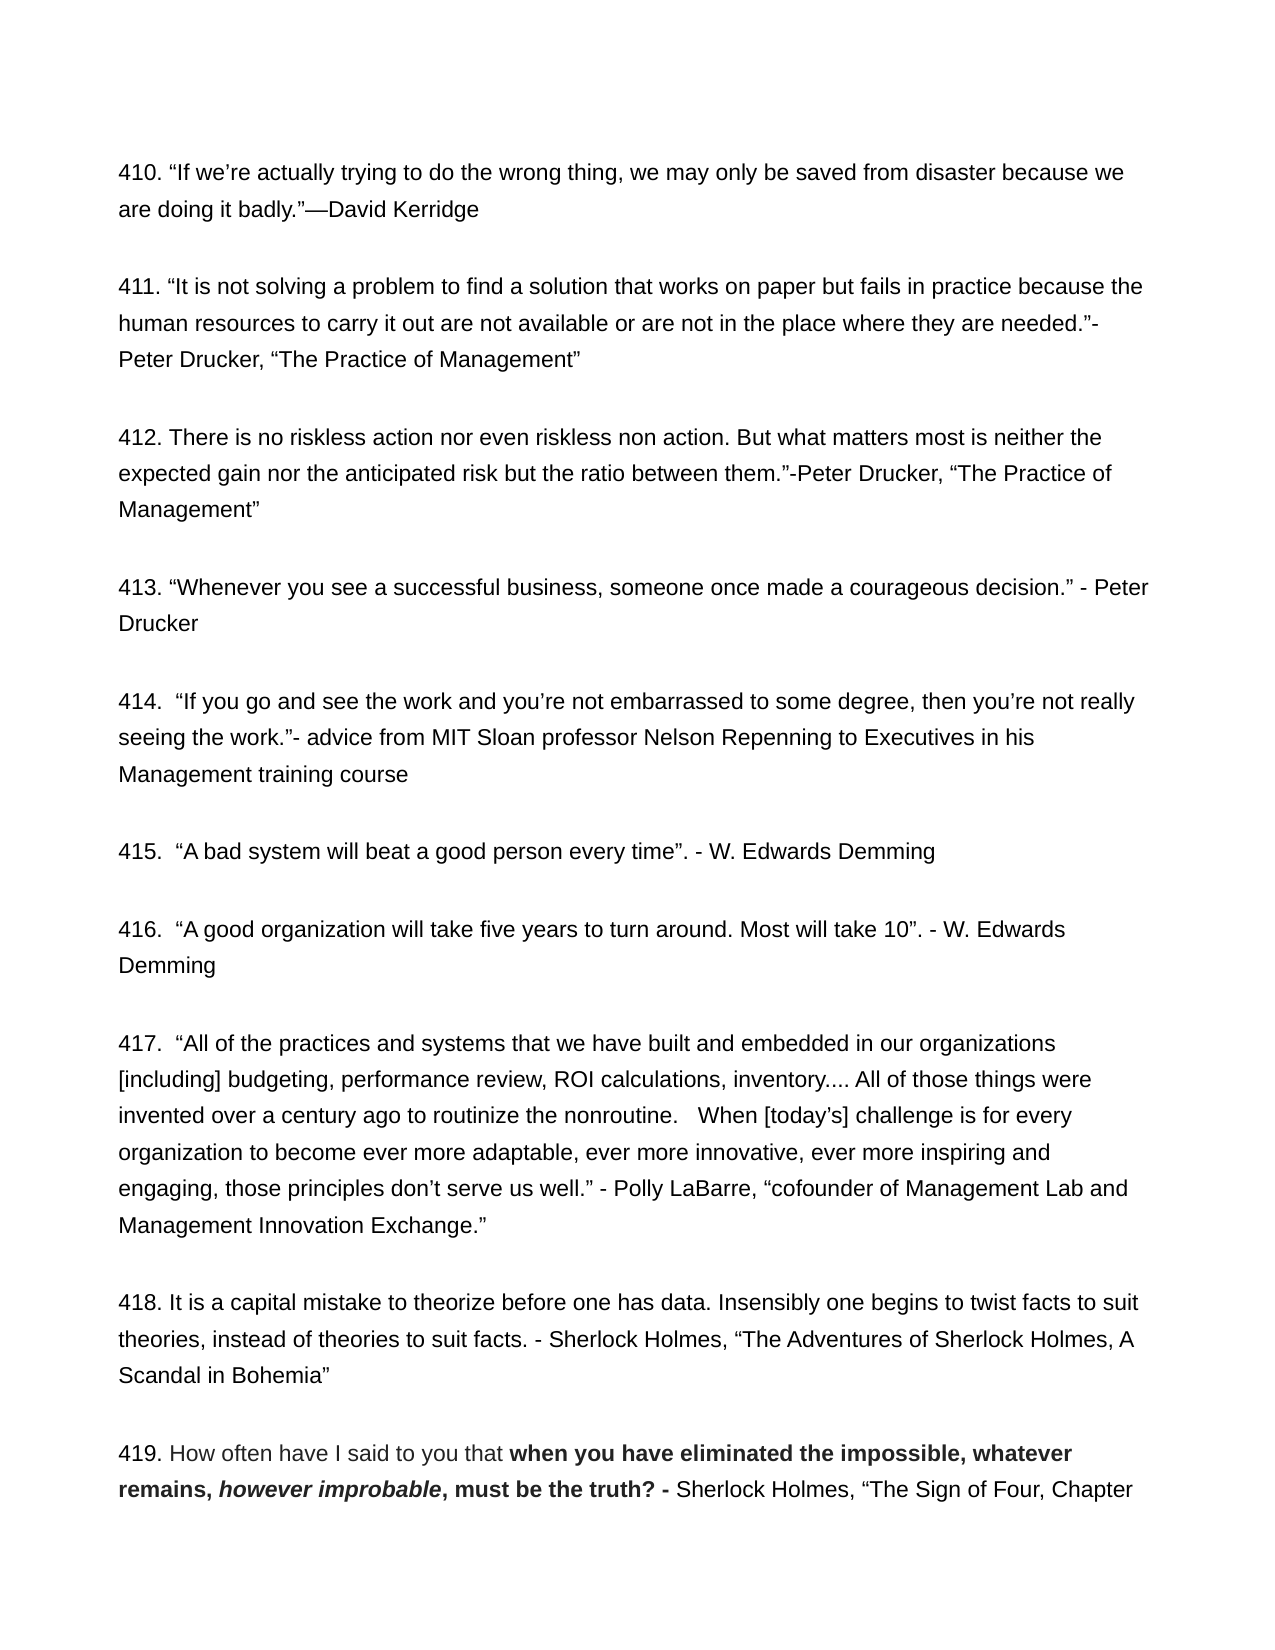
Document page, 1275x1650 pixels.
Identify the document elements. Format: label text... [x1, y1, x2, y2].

text 416. “A good organization will take five years to turn around. Most will take 10”. - W. Edwards Demming [118, 916, 1157, 978]
text 413. “Whenever you see a successful business, someone once made a courageous decision.” - Peter Drucker [118, 574, 1157, 637]
text 412. There is no riskless action nor even riskless non action. But what matters most is neither the expected gain nor the anticipated risk but the ratio between them.”-Peter Drucker, “The Practice of Management” [118, 424, 1157, 523]
text 415. “A bad system will beat a good person every time”. - W. Edwards Demming [118, 838, 1157, 864]
text 414. “If you go and see the work and you’re not embarrassed to some degree, then you’re not really seeing the work.”- advice from MIT Sloan professor Nelson Repenning to Executives in his Management training course [118, 688, 1157, 787]
text 417. “All of the practices and systems that we have built and embedded in our organizations [including] budgeting, performance review, ROI calculations, inventory.... All of those things were invented over a century ago to routinize the nonroutine. When [today’s] challenge is for every organization to become ever more adaptable, ever more innovative, ever more inspiring and engaging, those principles don’t serve us well.” - Polly LaBarre, “cofounder of Management Lab and Management Innovation Exchange.” [118, 1030, 1157, 1238]
text 411. “It is not solving a problem to find a solution that works on paper but fails in practice because the human resources to carry it out are not available or are not in the place where they are needed.”- Peter Drucker, “The Practice of Management” [118, 273, 1157, 372]
text 410. “If we’re actually trying to do the wrong thing, we may only be saved from disaster because we are doing it badly.”—David Kerridge [118, 159, 1157, 222]
text 419. How often have I said to you that when you have eliminated the impossible, whatever remains, however improbable, must be the truth? - Sherlock Holmes, “The Sign of Four, Chapter [118, 1439, 1157, 1502]
text 418. It is a capital mistake to theorize before one has data. Insensibly one begins to twist facts to suit theories, instead of theories to suit facts. - Sherlock Holmes, “The Adventures of Sherlock Holmes, A Scandal in Bohemia” [118, 1289, 1157, 1388]
